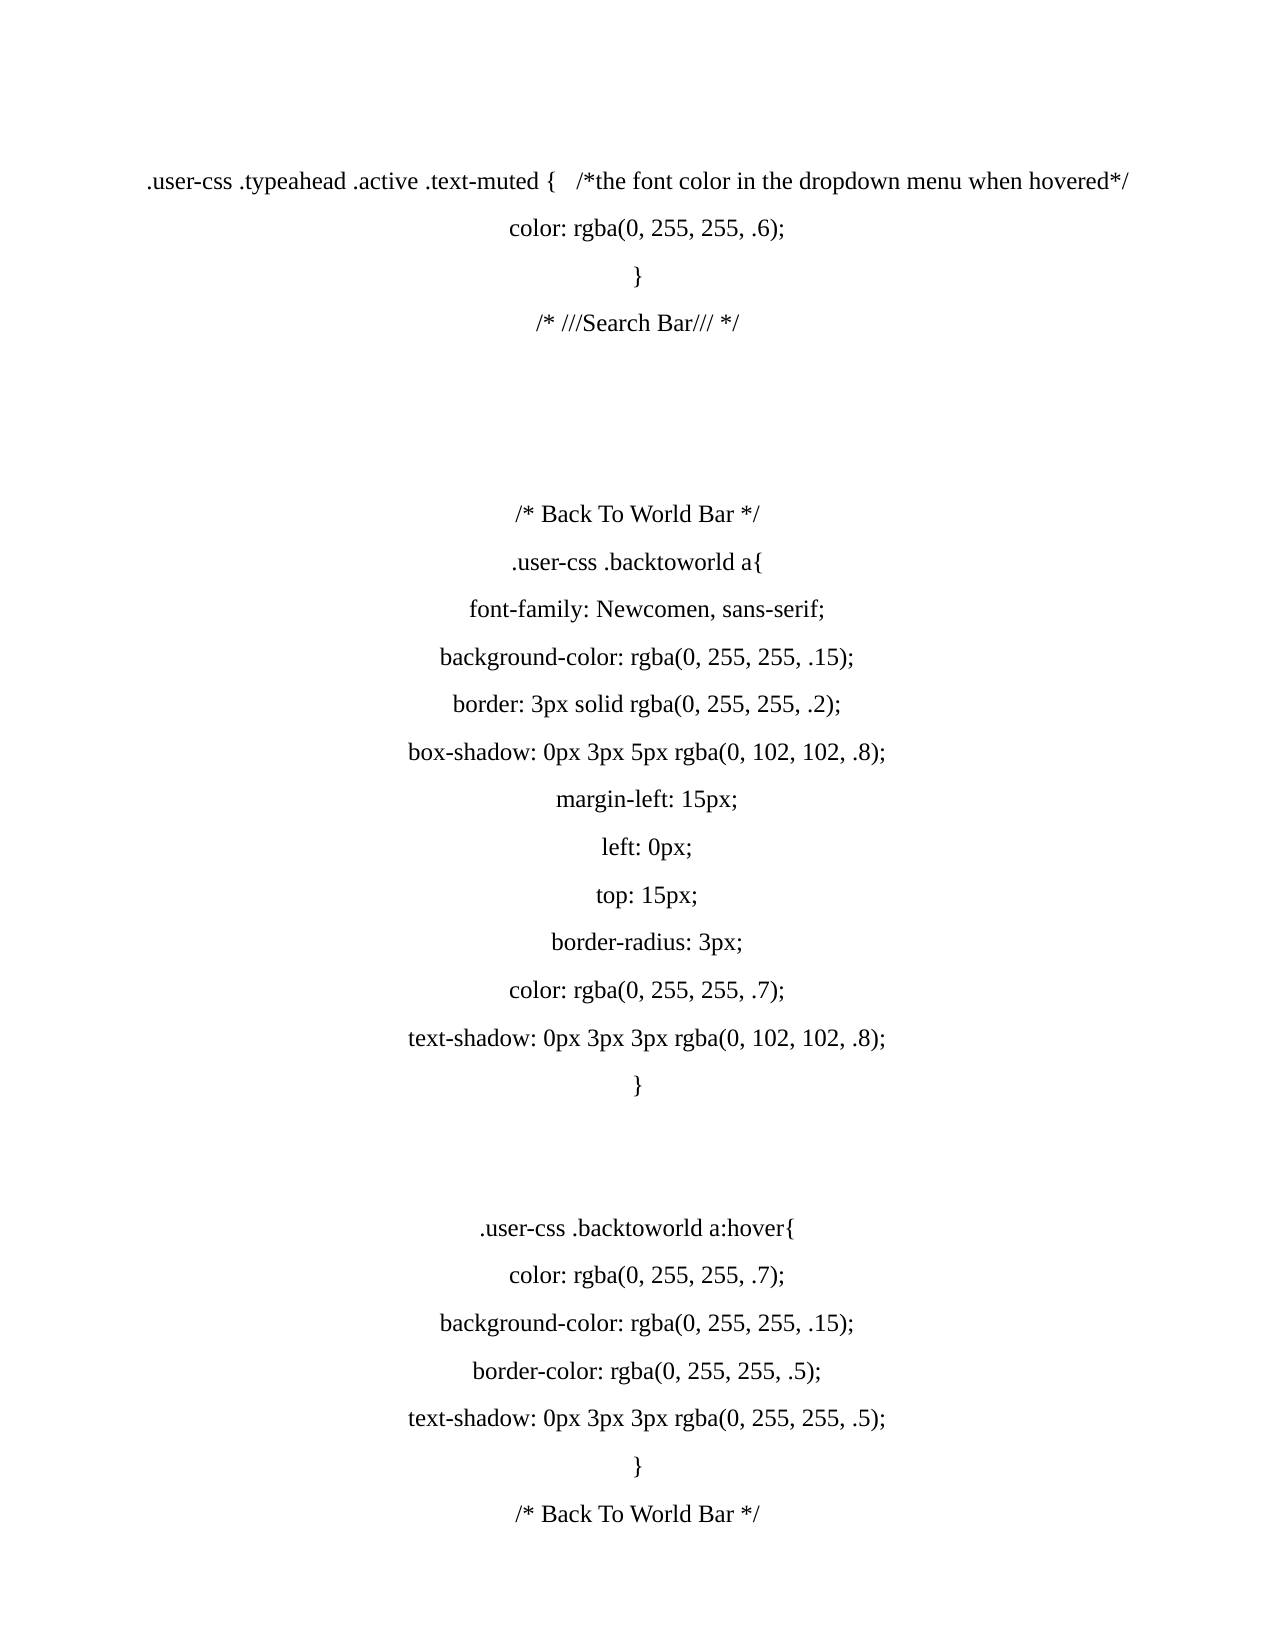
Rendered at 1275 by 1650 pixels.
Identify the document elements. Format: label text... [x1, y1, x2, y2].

text /* ///Search Bar/// */ [118, 308, 1157, 337]
text } [118, 261, 1157, 290]
text /* Back To World Bar */ [118, 1499, 1157, 1527]
text color: rgba(0, 255, 255, .7); [118, 1261, 1157, 1289]
text margin-left: 15px; [118, 784, 1157, 813]
text box-shadow: 0px 3px 5px rgba(0, 102, 102, .8); [118, 737, 1157, 766]
text border: 3px solid rgba(0, 255, 255, .2); [118, 689, 1157, 718]
text font-family: Newcomen, sans-serif; [118, 594, 1157, 623]
text .user-css .typeahead .active .text-muted { /*the font color in the dropdown menu when hovered*/ [118, 166, 1157, 194]
text border-radius: 3px; [118, 927, 1157, 956]
text border-color: rgba(0, 255, 255, .5); [118, 1356, 1157, 1384]
text } [118, 1451, 1157, 1480]
text .user-css .backtoworld a:hover{ [118, 1213, 1157, 1242]
text } [118, 1070, 1157, 1099]
text color: rgba(0, 255, 255, .7); [118, 975, 1157, 1004]
text left: 0px; [118, 832, 1157, 861]
text background-color: rgba(0, 255, 255, .15); [118, 642, 1157, 671]
text color: rgba(0, 255, 255, .6); [118, 213, 1157, 242]
text top: 15px; [118, 880, 1157, 908]
text text-shadow: 0px 3px 3px rgba(0, 102, 102, .8); [118, 1023, 1157, 1051]
text .user-css .backtoworld a{ [118, 547, 1157, 575]
text /* Back To World Bar */ [118, 499, 1157, 528]
text background-color: rgba(0, 255, 255, .15); [118, 1308, 1157, 1337]
text text-shadow: 0px 3px 3px rgba(0, 255, 255, .5); [118, 1403, 1157, 1432]
